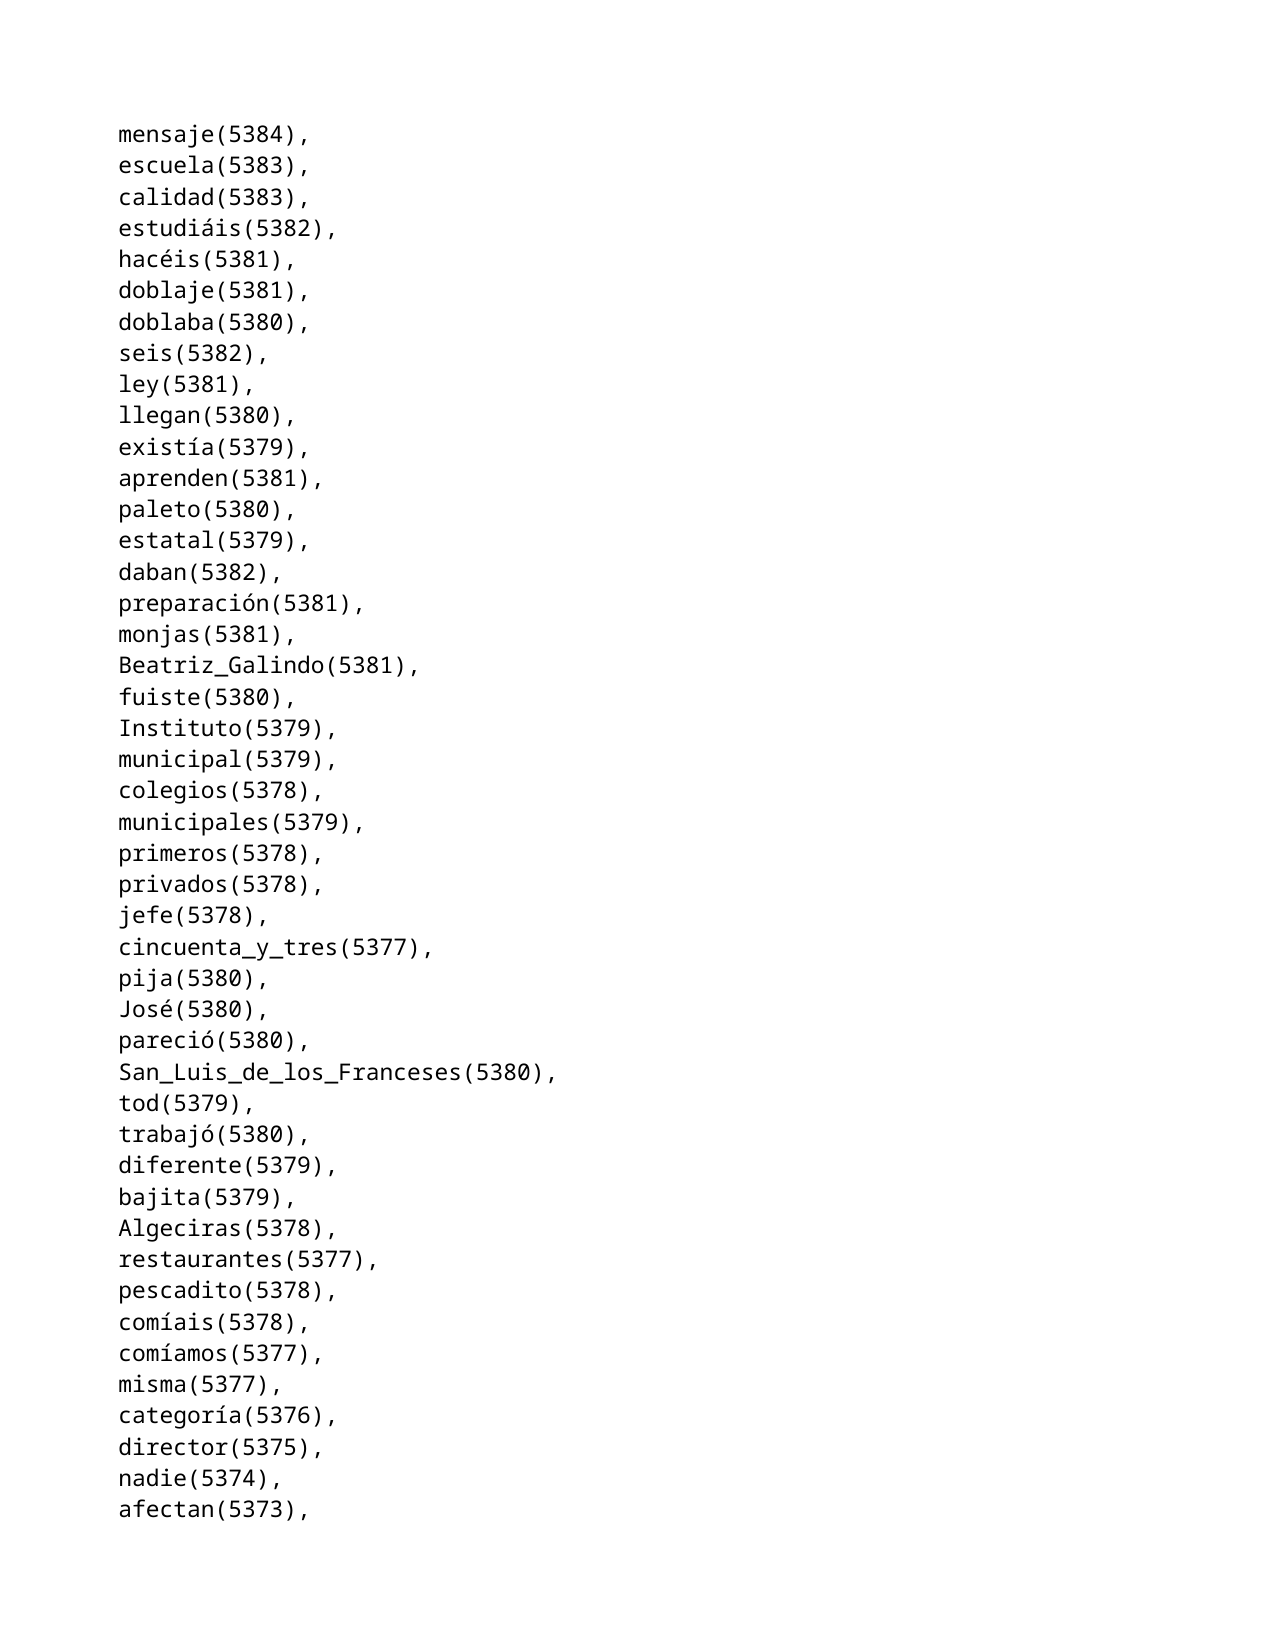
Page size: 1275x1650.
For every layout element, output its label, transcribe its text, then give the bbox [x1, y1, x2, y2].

text pareció(5380), [118, 1024, 1157, 1056]
text municipal(5379), [118, 743, 1157, 774]
text Beatriz_Galindo(5381), [118, 649, 1157, 681]
text pija(5380), [118, 962, 1157, 993]
text jefe(5378), [118, 899, 1157, 931]
text aprenden(5381), [118, 462, 1157, 493]
text privados(5378), [118, 868, 1157, 899]
text diferente(5379), [118, 1149, 1157, 1181]
text José(5380), [118, 993, 1157, 1024]
text daban(5382), [118, 556, 1157, 587]
text hacéis(5381), [118, 243, 1157, 274]
text afectan(5373), [118, 1493, 1157, 1524]
text seis(5382), [118, 337, 1157, 368]
text paleto(5380), [118, 493, 1157, 524]
text misma(5377), [118, 1368, 1157, 1399]
text colegios(5378), [118, 774, 1157, 806]
text municipales(5379), [118, 806, 1157, 837]
text ley(5381), [118, 368, 1157, 399]
text escuela(5383), [118, 149, 1157, 181]
text doblaje(5381), [118, 274, 1157, 306]
text categoría(5376), [118, 1399, 1157, 1431]
text llegan(5380), [118, 399, 1157, 431]
text comíamos(5377), [118, 1337, 1157, 1368]
text preparación(5381), [118, 587, 1157, 618]
text estatal(5379), [118, 524, 1157, 556]
text comíais(5378), [118, 1306, 1157, 1337]
text Algeciras(5378), [118, 1212, 1157, 1243]
text bajita(5379), [118, 1181, 1157, 1212]
text monjas(5381), [118, 618, 1157, 649]
text existía(5379), [118, 431, 1157, 462]
text tod(5379), [118, 1087, 1157, 1118]
text mensaje(5384), [118, 118, 1157, 149]
text calidad(5383), [118, 181, 1157, 212]
text Instituto(5379), [118, 712, 1157, 743]
text San_Luis_de_los_Franceses(5380), [118, 1056, 1157, 1087]
text estudiáis(5382), [118, 212, 1157, 243]
text restaurantes(5377), [118, 1243, 1157, 1274]
text nadie(5374), [118, 1462, 1157, 1493]
text doblaba(5380), [118, 306, 1157, 337]
text trabajó(5380), [118, 1118, 1157, 1149]
text cincuenta_y_tres(5377), [118, 931, 1157, 962]
text primeros(5378), [118, 837, 1157, 868]
text director(5375), [118, 1431, 1157, 1462]
text fuiste(5380), [118, 681, 1157, 712]
text pescadito(5378), [118, 1274, 1157, 1306]
